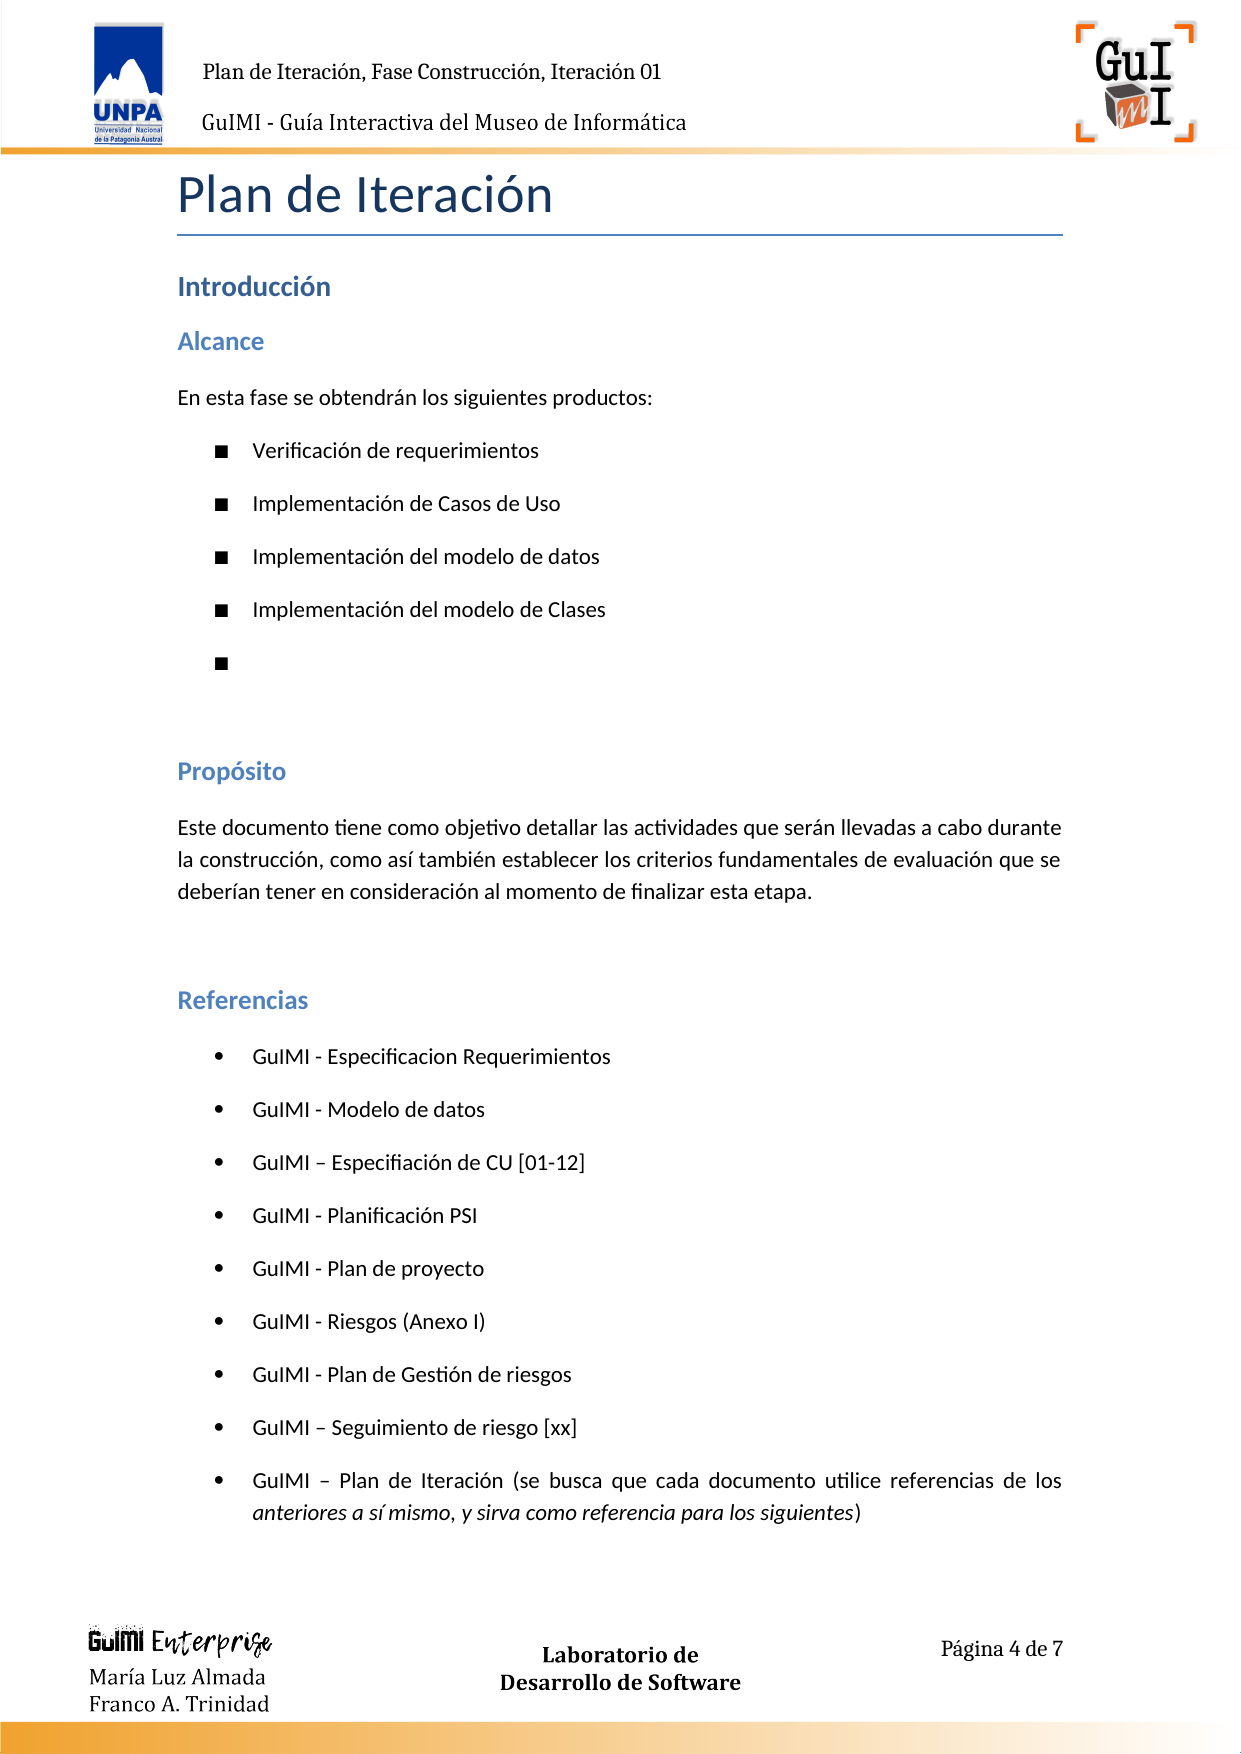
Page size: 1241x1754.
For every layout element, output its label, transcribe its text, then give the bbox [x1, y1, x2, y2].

text Propósito [177, 754, 1063, 787]
list GuIMI - Planificación PSI [215, 1201, 1063, 1229]
list GuIMI - Riesgos (Anexo I) [215, 1307, 1063, 1335]
list GuIMI – Especifiación de CU [01-12] [215, 1148, 1063, 1176]
text Introducción [177, 268, 1063, 303]
list Verificación de requerimientos [215, 436, 1063, 464]
list GuIMI – Plan de Iteración (se busca que cada documento utilice referencias de los anteriores a sí mismo, y sirva como referencia para los siguientes) [215, 1466, 1063, 1526]
list Implementación de Casos de Uso [215, 489, 1063, 517]
list GuIMI - Plan de proyecto [215, 1254, 1063, 1282]
picture [0, 0, 1241, 155]
text Plan de Iteración [177, 160, 1063, 234]
text Este documento tiene como objetivo detallar las actividades que serán llevadas a cabo durante la construcción, como así también establecer los criterios fundamentales de evaluación que se deberían tener en consideración al momento de finalizar esta etapa. [177, 813, 1063, 905]
text En esta fase se obtendrán los siguientes productos: [177, 383, 1063, 411]
list GuIMI - Especificacion Requerimientos [215, 1042, 1063, 1070]
list GuIMI - Modelo de datos [215, 1095, 1063, 1123]
text Alcance [177, 324, 1063, 357]
list GuIMI – Seguimiento de riesgo [xx] [215, 1413, 1063, 1441]
text Referencias [177, 983, 1063, 1016]
picture [0, 1613, 1241, 1754]
list Implementación del modelo de datos [215, 542, 1063, 570]
list Implementación del modelo de Clases [215, 595, 1063, 623]
list GuIMI - Plan de Gestión de riesgos [215, 1360, 1063, 1388]
